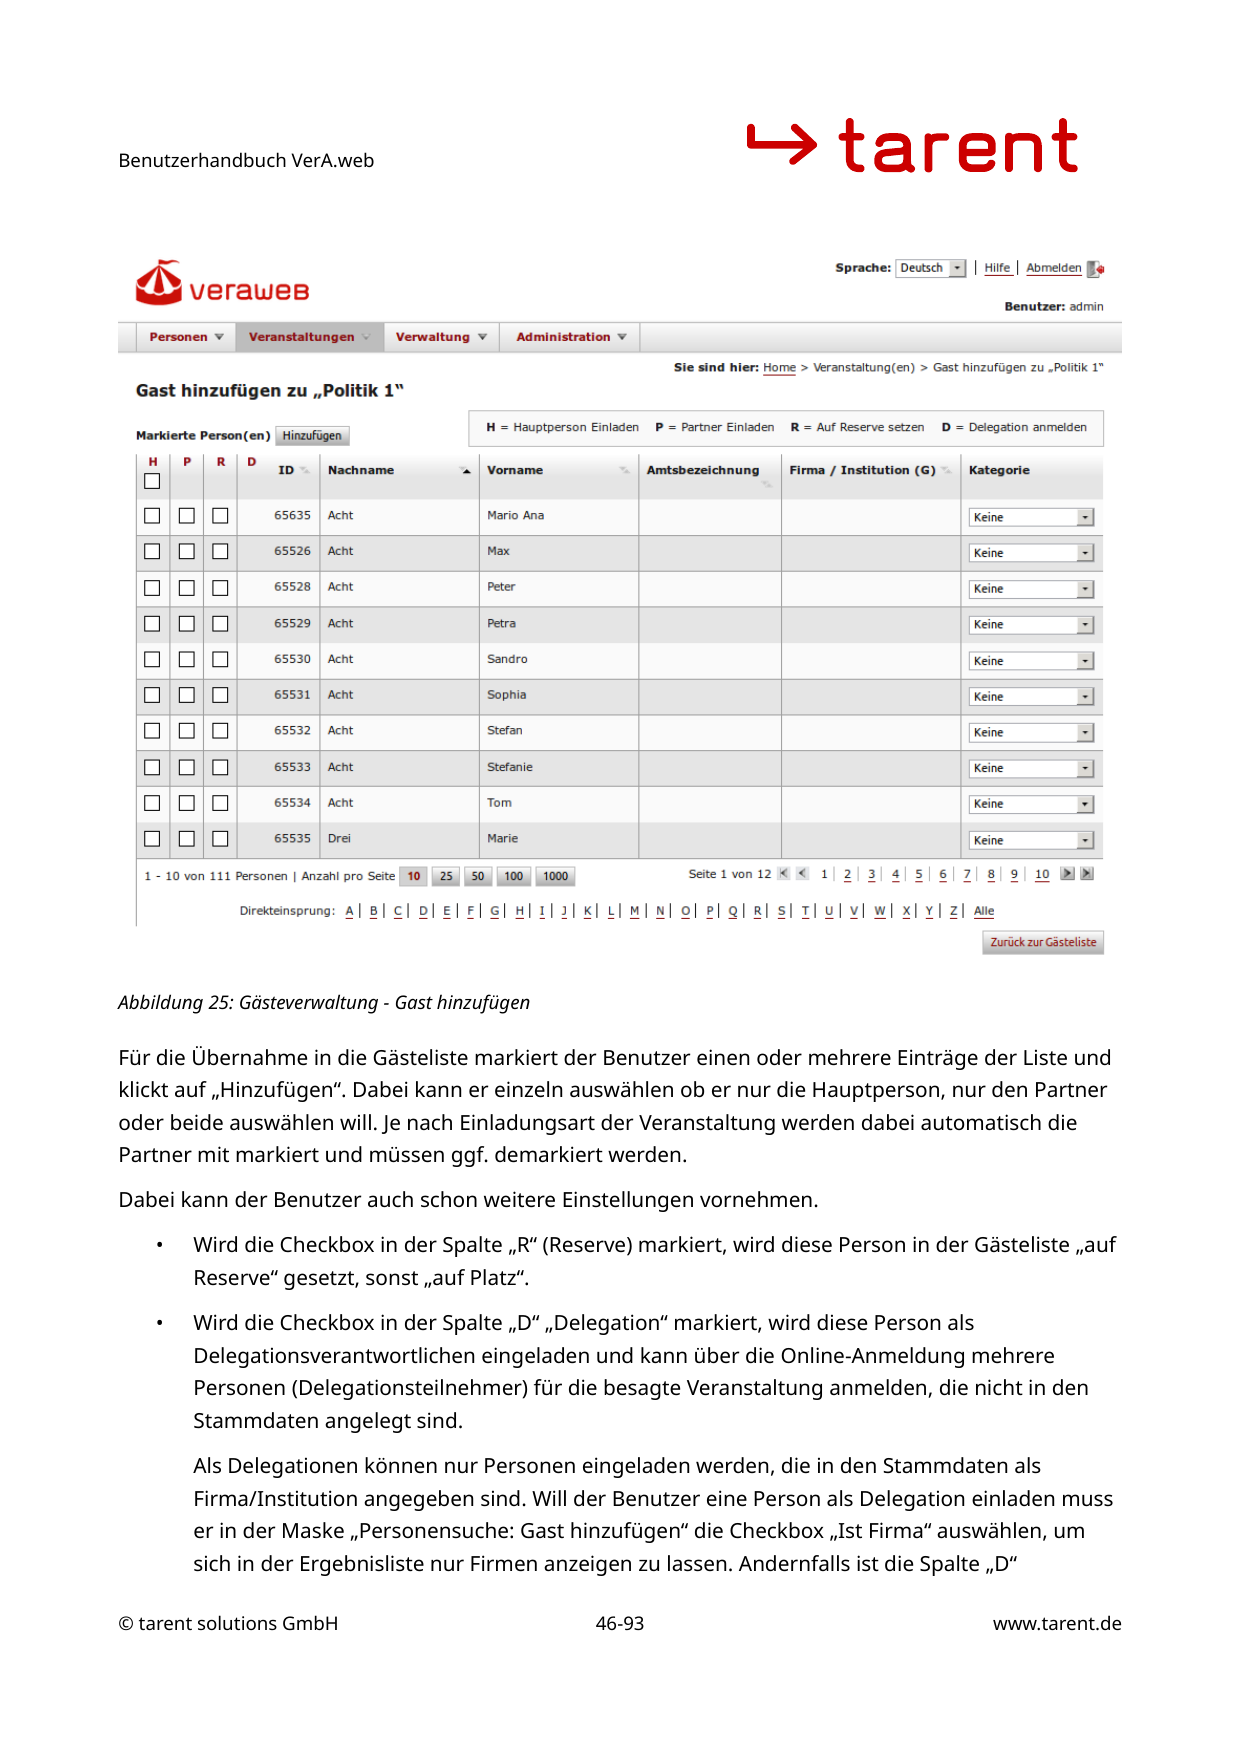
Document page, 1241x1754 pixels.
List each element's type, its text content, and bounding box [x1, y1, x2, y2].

text Abbildung 25: Gästeverwaltung - Gast hinzufügen [118, 962, 1122, 1015]
text [118, 232, 1122, 255]
list Wird die Checkbox in der Spalte „R“ (Reserve) markiert, wird diese Person in der Gästeliste „auf Reserve“ gesetzt, sonst „auf Platz“. [156, 1231, 1122, 1292]
list Als Delegationen können nur Personen eingeladen werden, die in den Stammdaten als Firma/Institution angegeben sind. Will der Benutzer eine Person als Delegation einladen muss er in der Maske „Personensuche: Gast hinzufügen“ die Checkbox „Ist Firma“ auswählen, um sich in der Ergebnisliste nur Firmen anzeigen zu lassen. Andernfalls ist die Spalte „D“ [156, 1451, 1122, 1577]
text Für die Übernahme in die Gästeliste markiert der Benutzer einen oder mehrere Einträge der Liste und klickt auf „Hinzufügen“. Dabei kann er einzeln auswählen ob er nur die Hauptperson, nur den Partner oder beide auswählen will. Je nach Einladungsart der Veranstaltung werden dabei automatisch die Partner mit markiert und müssen ggf. demarkiert werden. [118, 1015, 1122, 1169]
picture [118, 255, 1122, 962]
list Wird die Checkbox in der Spalte „D“ „Delegation“ markiert, wird diese Person als Delegationsverantwortlichen eingeladen und kann über die Online-Anmeldung mehrere Personen (Delegationsteilnehmer) für die besagte Veranstaltung anmelden, die nicht in den Stammdaten angelegt sind. [156, 1308, 1122, 1434]
text Dabei kann der Benutzer auch schon weitere Einstellungen vornehmen. [118, 1186, 1122, 1214]
